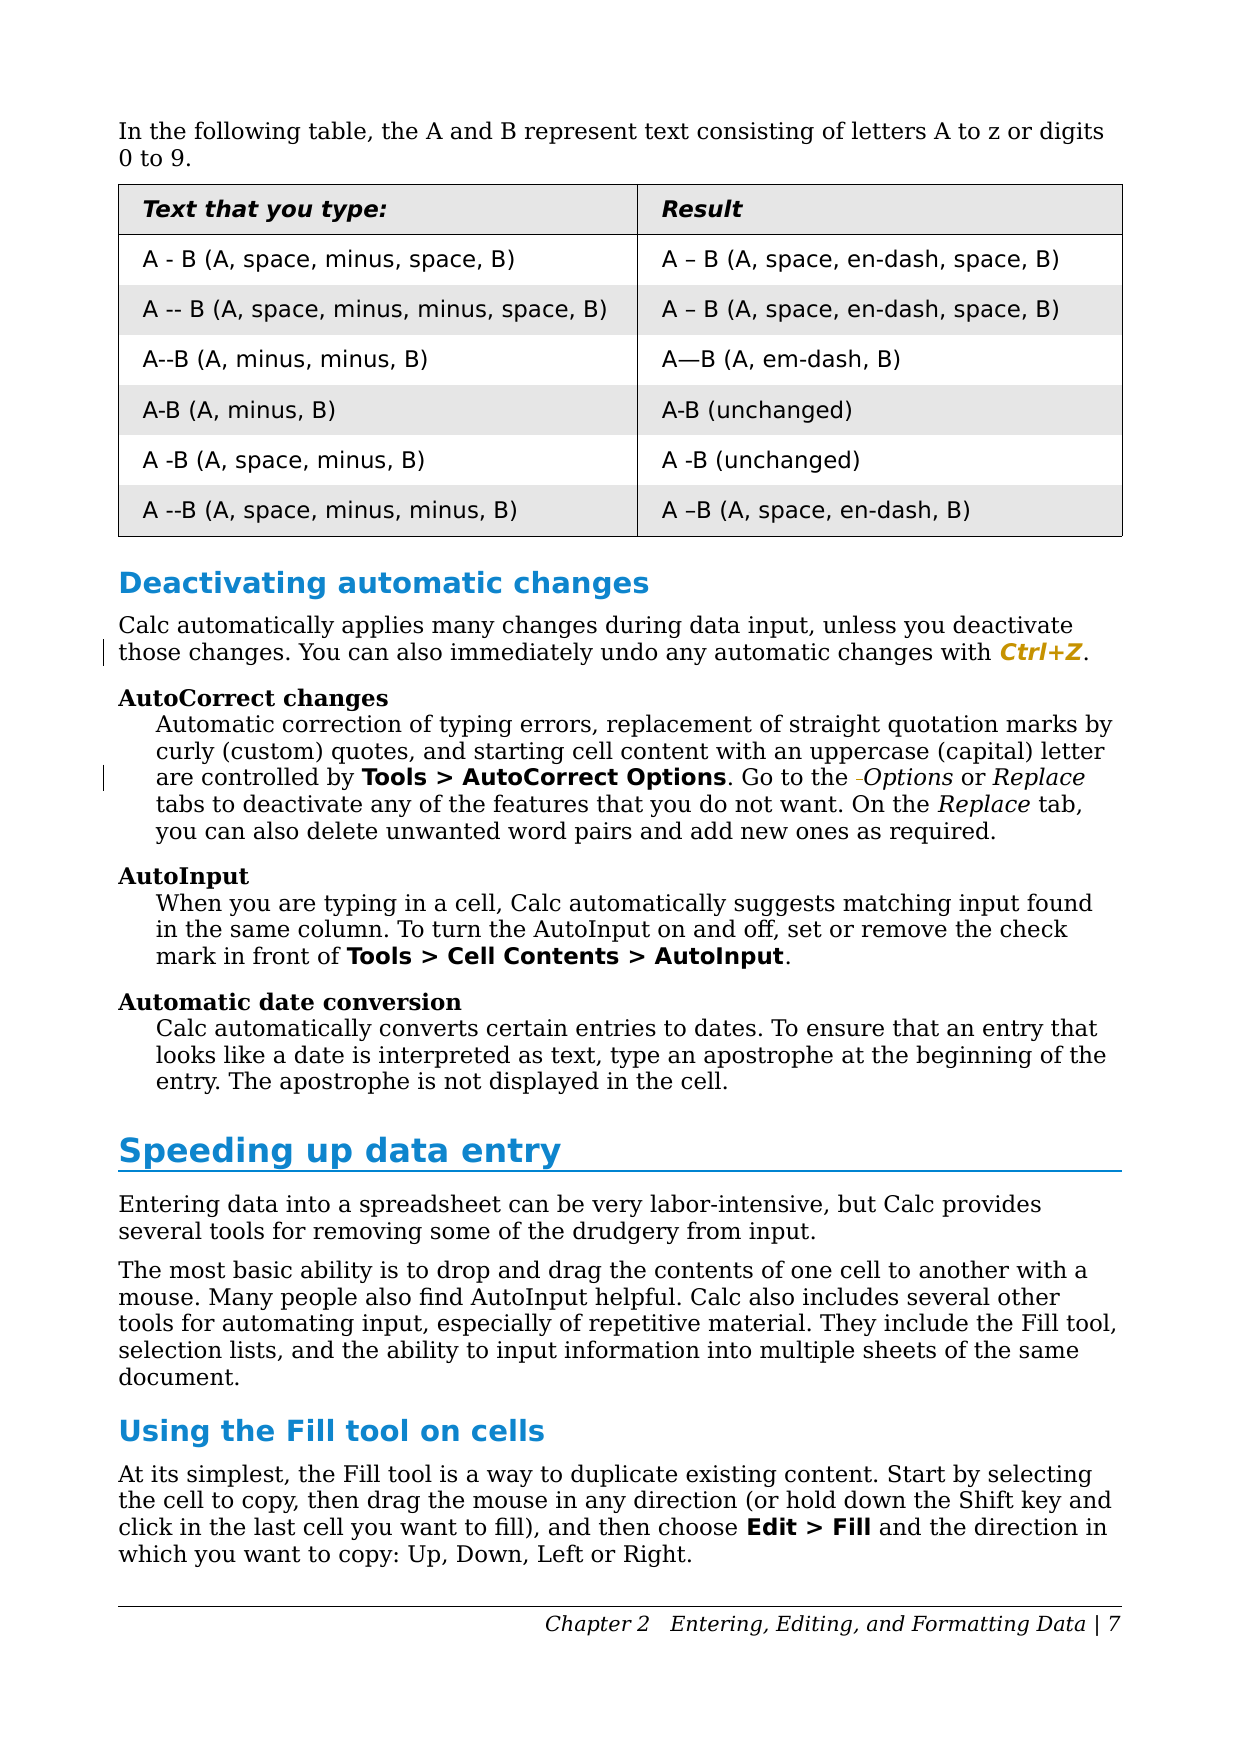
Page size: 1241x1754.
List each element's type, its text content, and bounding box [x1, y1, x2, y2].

subtitle Using the Fill tool on cells [118, 1414, 1122, 1448]
text Calc automatically converts certain entries to dates. To ensure that an entry that looks like a date is interpreted as text, type an apostrophe at the beginning of the entry. The apostrophe is not displayed in the cell. [156, 1015, 1122, 1095]
table_cell A – B (A, space, en-dash, space, B) [638, 235, 1122, 284]
table_cell A -- B (A, space, minus, minus, space, B) [119, 285, 637, 335]
table_header Text that you type: [119, 185, 637, 234]
text Automatic correction of typing errors, replacement of straight quotation marks by curly (custom) quotes, and starting cell content with an uppercase (capital) letter are controlled by Tools > AutoCorrect Options. Go to the Options or Replace tabs to deactivate any of the features that you do not want. On the Replace tab, you can also delete unwanted word pairs and add new ones as required. [156, 711, 1122, 844]
text At its simplest, the Fill tool is a way to duplicate existing content. Start by selecting the cell to copy, then drag the mouse in any direction (or hold down the Shift key and click in the last cell you want to fill), and then choose Edit > Fill and the direction in which you want to copy: Up, Down, Left or Right. [118, 1461, 1122, 1568]
table_cell A-B (unchanged) [638, 385, 1122, 435]
table_cell A –B (A, space, en-dash, B) [638, 485, 1122, 536]
text Calc automatically applies many changes during data input, unless you deactivate those changes. You can also immediately undo any automatic changes with Ctrl+Z. [118, 613, 1122, 666]
table_cell A—B (A, em-dash, B) [638, 335, 1122, 385]
table_cell A--B (A, minus, minus, B) [119, 335, 637, 385]
text In the following table, the A and B represent text consisting of letters A to z or digits 0 to 9. [118, 118, 1122, 171]
table_header Result [638, 185, 1122, 234]
table_cell A-B (A, minus, B) [119, 385, 637, 435]
table_cell A – B (A, space, en-dash, space, B) [638, 285, 1122, 335]
text Automatic date conversion [118, 988, 1122, 1015]
text AutoInput [118, 863, 1122, 890]
text Entering data into a spreadsheet can be very labor-intensive, but Calc provides several tools for removing some of the drudgery from input. [118, 1191, 1122, 1244]
text AutoCorrect changes [118, 684, 1122, 711]
table_cell A - B (A, space, minus, space, B) [119, 235, 637, 284]
table_cell A --B (A, space, minus, minus, B) [119, 485, 637, 536]
table_cell A -B (unchanged) [638, 435, 1122, 485]
subtitle Speeding up data entry [118, 1131, 1122, 1170]
text When you are typing in a cell, Calc automatically suggests matching input found in the same column. To turn the AutoInput on and off, set or remove the check mark in front of Tools > Cell Contents > AutoInput. [156, 890, 1122, 970]
subtitle Deactivating automatic changes [118, 566, 1122, 600]
table_cell A -B (A, space, minus, B) [119, 435, 637, 485]
text The most basic ability is to drop and drag the contents of one cell to another with a mouse. Many people also find AutoInput helpful. Calc also includes several other tools for automating input, especially of repetitive material. They include the Fill tool, selection lists, and the ability to input information into multiple sheets of the same document. [118, 1257, 1122, 1390]
